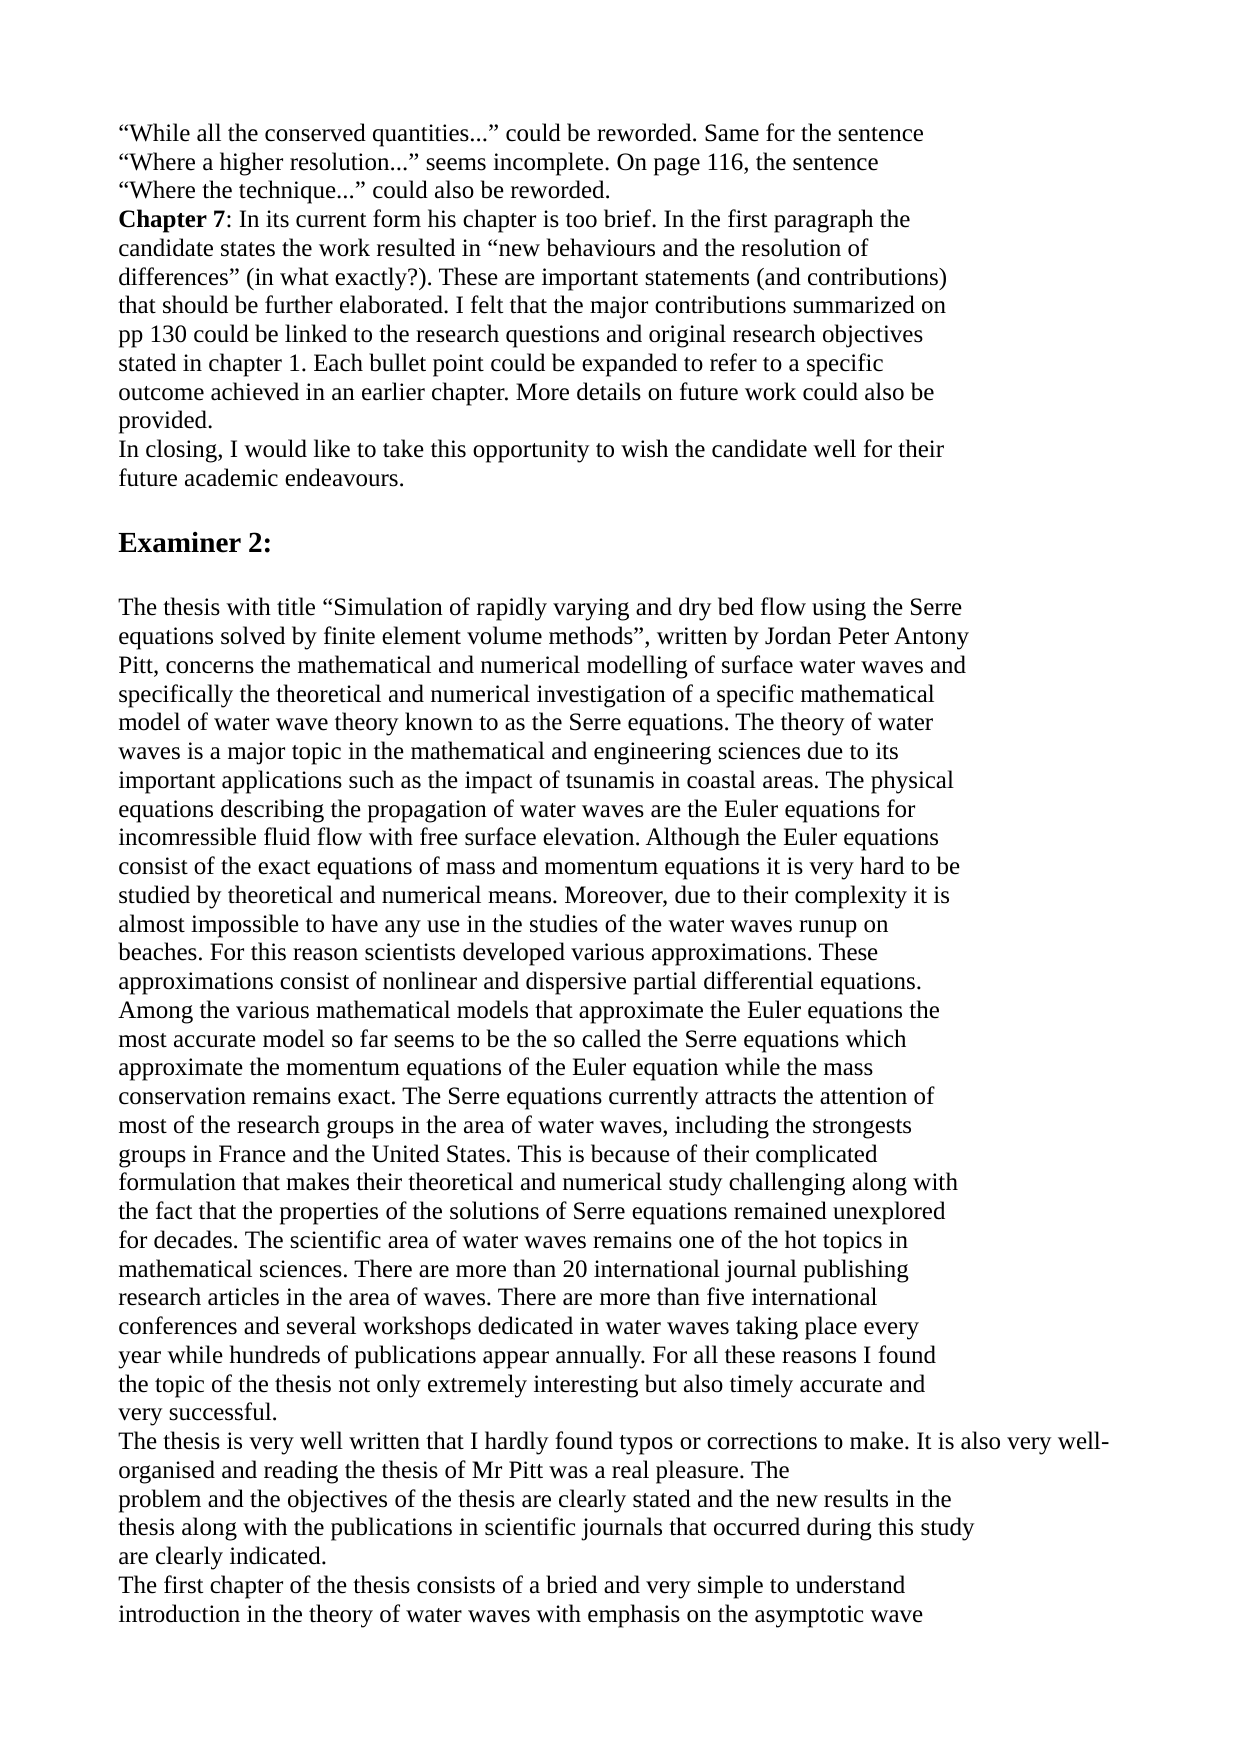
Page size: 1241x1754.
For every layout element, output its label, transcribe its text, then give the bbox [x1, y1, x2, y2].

text most accurate model so far seems to be the so called the Serre equations which [118, 1024, 1122, 1052]
text formulation that makes their theoretical and numerical study challenging along with [118, 1167, 1122, 1196]
text introduction in the theory of water waves with emphasis on the asymptotic wave [118, 1599, 1122, 1627]
text The thesis with title “Simulation of rapidly varying and dry bed flow using the Serre [118, 592, 1122, 621]
text “While all the conserved quantities...” could be reworded. Same for the sentence [118, 118, 1122, 147]
text equations solved by finite element volume methods”, written by Jordan Peter Antony [118, 621, 1122, 650]
text “Where a higher resolution...” seems incomplete. On page 116, the sentence [118, 147, 1122, 176]
text model of water wave theory known to as the Serre equations. The theory of water [118, 707, 1122, 736]
text Pitt, concerns the mathematical and numerical modelling of surface water waves and [118, 650, 1122, 679]
text The first chapter of the thesis consists of a bried and very simple to understand [118, 1570, 1122, 1599]
text equations describing the propagation of water waves are the Euler equations for [118, 794, 1122, 822]
text year while hundreds of publications appear annually. For all these reasons I found [118, 1340, 1122, 1369]
text consist of the exact equations of mass and momentum equations it is very hard to be [118, 851, 1122, 880]
text outcome achieved in an earlier chapter. More details on future work could also be [118, 377, 1122, 406]
text In closing, I would like to take this opportunity to wish the candidate well for their [118, 434, 1122, 463]
text candidate states the work resulted in “new behaviours and the resolution of [118, 233, 1122, 262]
text Chapter 7: In its current form his chapter is too brief. In the first paragraph the [118, 204, 1122, 233]
text stated in chapter 1. Each bullet point could be expanded to refer to a specific [118, 348, 1122, 377]
text pp 130 could be linked to the research questions and original research objectives [118, 319, 1122, 348]
text “Where the technique...” could also be reworded. [118, 176, 1122, 204]
text most of the research groups in the area of water waves, including the strongests [118, 1110, 1122, 1139]
text important applications such as the impact of tsunamis in coastal areas. The physical [118, 765, 1122, 794]
text differences” (in what exactly?). These are important statements (and contributions) [118, 262, 1122, 291]
text beaches. For this reason scientists developed various approximations. These [118, 937, 1122, 966]
text almost impossible to have any use in the studies of the water waves runup on [118, 909, 1122, 937]
text conferences and several workshops dedicated in water waves taking place every [118, 1311, 1122, 1340]
text groups in France and the United States. This is because of their complicated [118, 1139, 1122, 1167]
text provided. [118, 406, 1122, 434]
text for decades. The scientific area of water waves remains one of the hot topics in [118, 1225, 1122, 1254]
text specifically the theoretical and numerical investigation of a specific mathematical [118, 679, 1122, 707]
text the fact that the properties of the solutions of Serre equations remained unexplored [118, 1196, 1122, 1225]
text problem and the objectives of the thesis are clearly stated and the new results in the [118, 1484, 1122, 1512]
text Among the various mathematical models that approximate the Euler equations the [118, 995, 1122, 1024]
text mathematical sciences. There are more than 20 international journal publishing [118, 1254, 1122, 1282]
text that should be further elaborated. I felt that the major contributions summarized on [118, 291, 1122, 319]
text incomressible fluid flow with free surface elevation. Although the Euler equations [118, 822, 1122, 851]
text approximate the momentum equations of the Euler equation while the mass [118, 1052, 1122, 1081]
text are clearly indicated. [118, 1541, 1122, 1570]
text thesis along with the publications in scientific journals that occurred during this study [118, 1512, 1122, 1541]
text studied by theoretical and numerical means. Moreover, due to their complexity it is [118, 880, 1122, 909]
text future academic endeavours. [118, 463, 1122, 492]
text The thesis is very well written that I hardly found typos or corrections to make. It is also very well-organised and reading the thesis of Mr Pitt was a real pleasure. The [118, 1426, 1122, 1484]
text the topic of the thesis not only extremely interesting but also timely accurate and [118, 1369, 1122, 1397]
text research articles in the area of waves. There are more than five international [118, 1282, 1122, 1311]
text Examiner 2: [118, 525, 1122, 559]
text waves is a major topic in the mathematical and engineering sciences due to its [118, 736, 1122, 765]
text conservation remains exact. The Serre equations currently attracts the attention of [118, 1081, 1122, 1110]
text very successful. [118, 1397, 1122, 1426]
text approximations consist of nonlinear and dispersive partial differential equations. [118, 966, 1122, 995]
